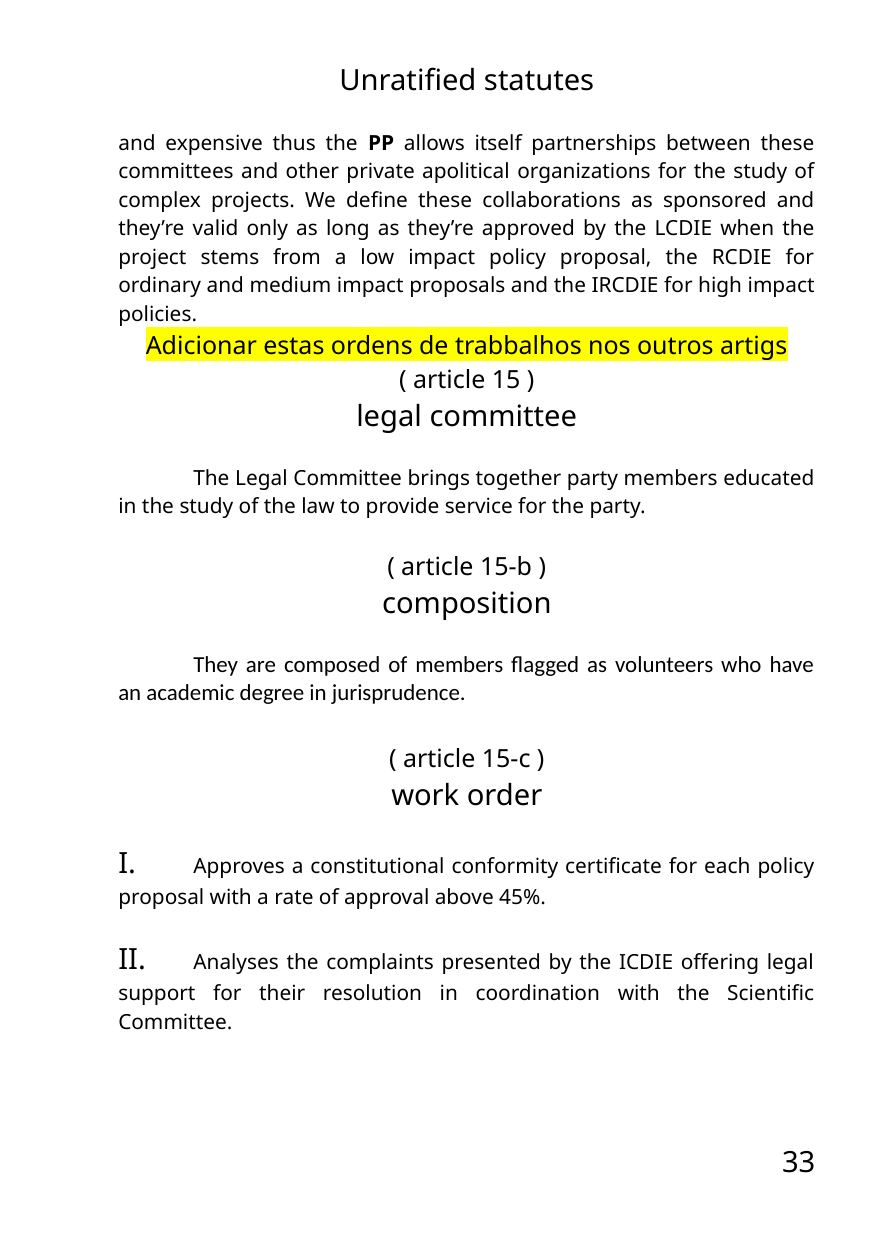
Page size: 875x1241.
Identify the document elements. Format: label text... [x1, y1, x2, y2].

text ( article 15-b ) [118, 548, 815, 582]
text work order [118, 774, 815, 814]
text Adicionar estas ordens de trabbalhos nos outros artigs [118, 327, 815, 361]
text and expensive thus the PP allows itself partnerships between these committees and other private apolitical organizations for the study of complex projects. We define these collaborations as sponsored and they’re valid only as long as they’re approved by the LCDIE when the project stems from a low impact policy proposal, the RCDIE for ordinary and medium impact proposals and the IRCDIE for high impact policies. [118, 128, 815, 327]
text II. Analyses the complaints presented by the ICDIE offering legal support for their resolution in coordination with the Scientific Committee. [118, 939, 815, 1035]
text The Legal Committee brings together party members educated in the study of the law to provide service for the party. [118, 463, 815, 520]
text ( article 15-c ) [118, 740, 815, 774]
text They are composed of members flagged as volunteers who have an academic degree in jurisprudence. [118, 650, 815, 706]
text ( article 15 ) [118, 361, 815, 395]
text legal committee [118, 395, 815, 435]
text composition [118, 582, 815, 622]
text I. Approves a constitutional conformity certificate for each policy proposal with a rate of approval above 45%. [118, 842, 815, 910]
